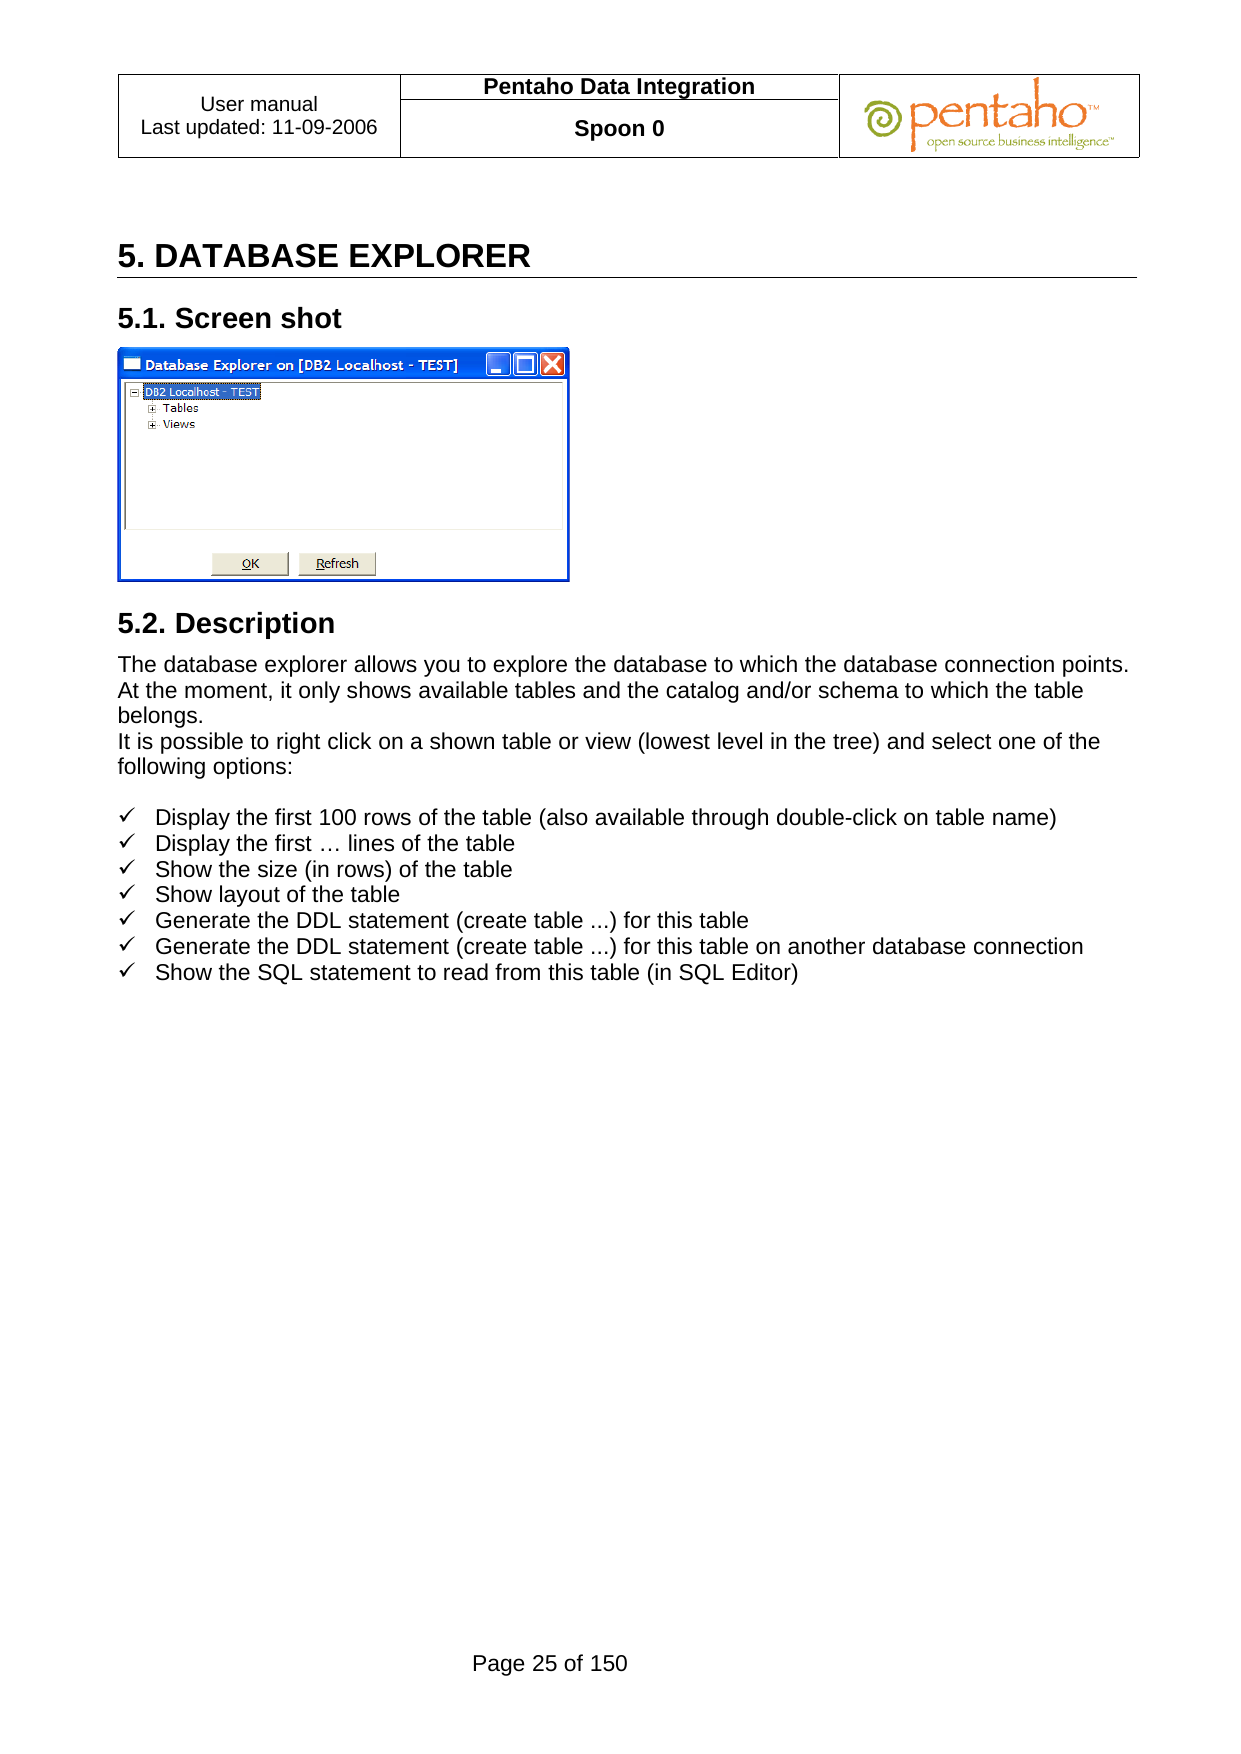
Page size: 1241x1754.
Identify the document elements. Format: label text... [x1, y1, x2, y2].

list Display the first … lines of the table [117, 831, 1137, 856]
list Show the size (in rows) of the table [117, 856, 1137, 882]
subtitle Description [117, 607, 1137, 639]
list Generate the DDL statement (create table ...) for this table [117, 908, 1137, 933]
list Display the first 100 rows of the table (also available through double-click on table name) [117, 805, 1137, 831]
picture [117, 347, 570, 582]
subtitle Screen shot [117, 302, 1137, 334]
subtitle Database Explorer [117, 238, 1137, 277]
list Show layout of the table [117, 882, 1137, 908]
text It is possible to right click on a shown table or view (lowest level in the tree) and select one of the following options: [117, 728, 1137, 779]
text The database explorer allows you to explore the database to which the database connection points. At the moment, it only shows available tables and the catalog and/or schema to which the table belongs. [117, 652, 1137, 728]
list Show the SQL statement to read from this table (in SQL Editor) [117, 959, 1137, 985]
list Generate the DDL statement (create table ...) for this table on another database connection [117, 933, 1137, 959]
